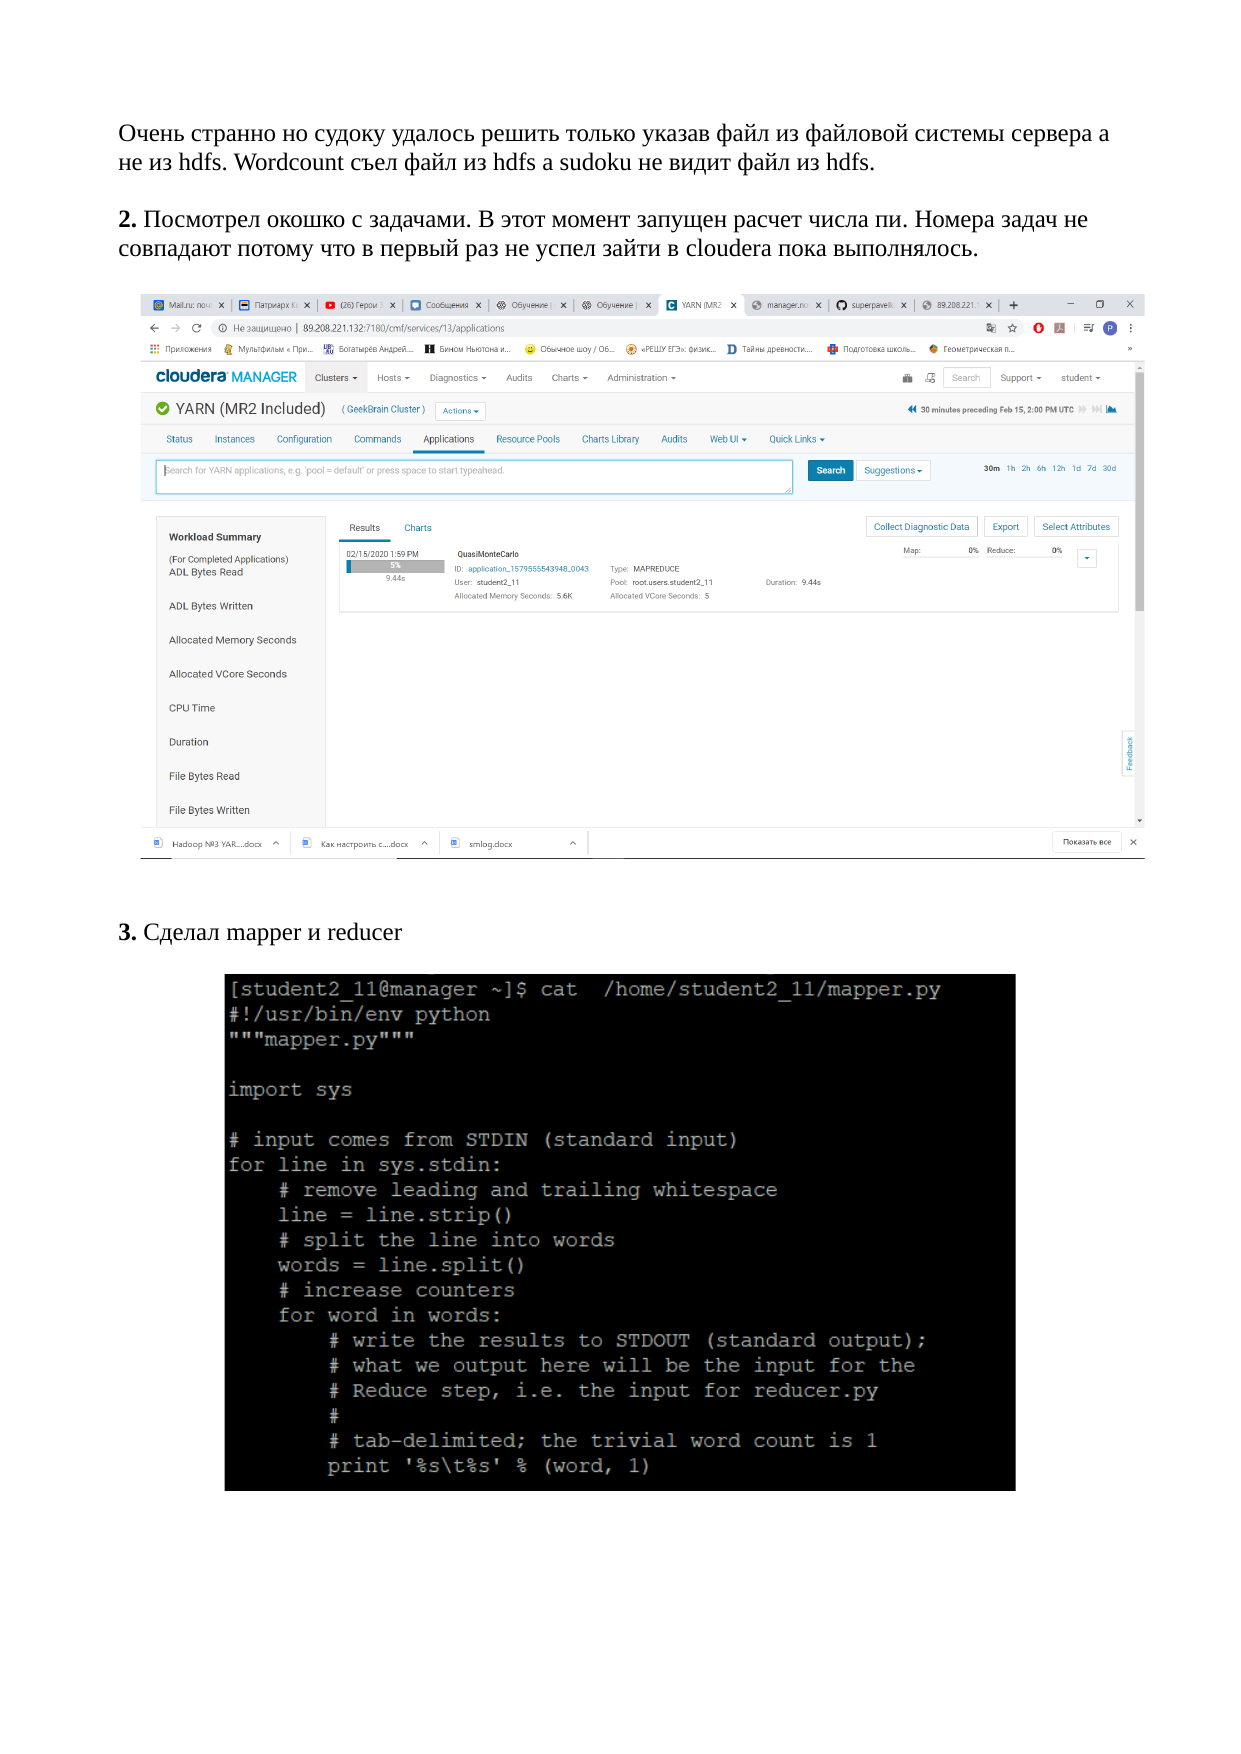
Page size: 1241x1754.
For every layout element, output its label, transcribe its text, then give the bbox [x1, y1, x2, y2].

text 2. Посмотрел окошко с задачами. В этот момент запущен расчет числа пи. Номера задач не совпадают потому что в первый раз не успел зайти в cloudera пока выполнялось. [118, 204, 1122, 262]
text Очень странно но судоку удалось решить только указав файл из файловой системы сервера а не из hdfs. Wordcount съел файл из hdfs а sudoku не видит файл из hdfs. [118, 118, 1122, 176]
text 3. Сделал mapper и reducer [118, 917, 1122, 945]
picture [140, 294, 1145, 859]
picture [224, 974, 1016, 1491]
